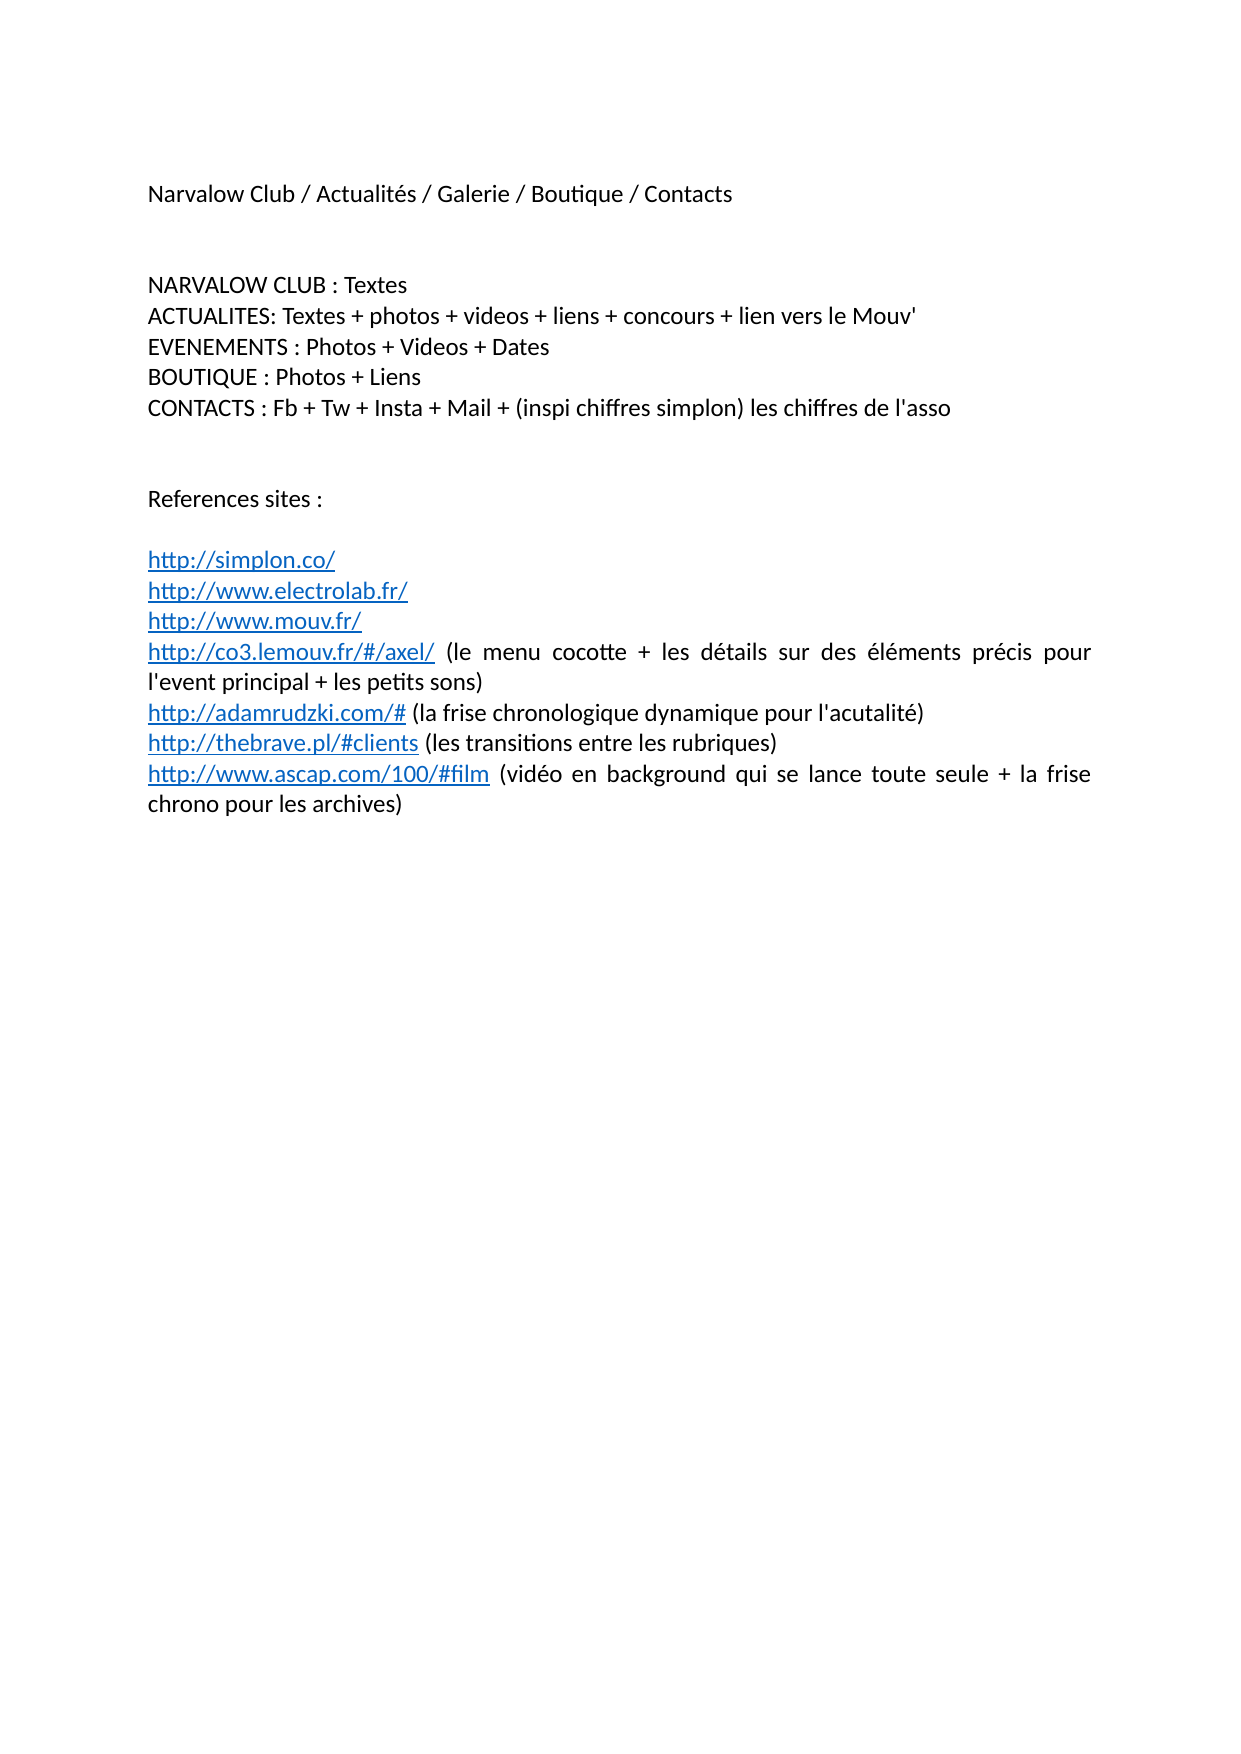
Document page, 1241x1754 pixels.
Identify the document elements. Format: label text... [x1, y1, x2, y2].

text http://co3.lemouv.fr/#/axel/ (le menu cocotte + les détails sur des éléments précis pour l'event principal + les petits sons) [148, 636, 1093, 697]
text References sites : [148, 483, 1093, 514]
text http://www.electrolab.fr/ [148, 575, 1093, 605]
text http://www.mouv.fr/ [148, 605, 1093, 636]
text http://adamrudzki.com/# (la frise chronologique dynamique pour l'acutalité) [148, 697, 1093, 727]
text BOUTIQUE : Photos + Liens [148, 361, 1093, 392]
text http://simplon.co/ [148, 544, 1093, 575]
text http://thebrave.pl/#clients (les transitions entre les rubriques) [148, 727, 1093, 758]
text Narvalow Club / Actualités / Galerie / Boutique / Contacts [148, 178, 1093, 209]
text http://www.ascap.com/100/#film (vidéo en background qui se lance toute seule + la frise chrono pour les archives) [148, 758, 1093, 819]
text ACTUALITES: Textes + photos + videos + liens + concours + lien vers le Mouv' [148, 300, 1093, 331]
text EVENEMENTS : Photos + Videos + Dates [148, 331, 1093, 361]
text CONTACTS : Fb + Tw + Insta + Mail + (inspi chiffres simplon) les chiffres de l'asso [148, 392, 1093, 422]
text NARVALOW CLUB : Textes [148, 270, 1093, 300]
